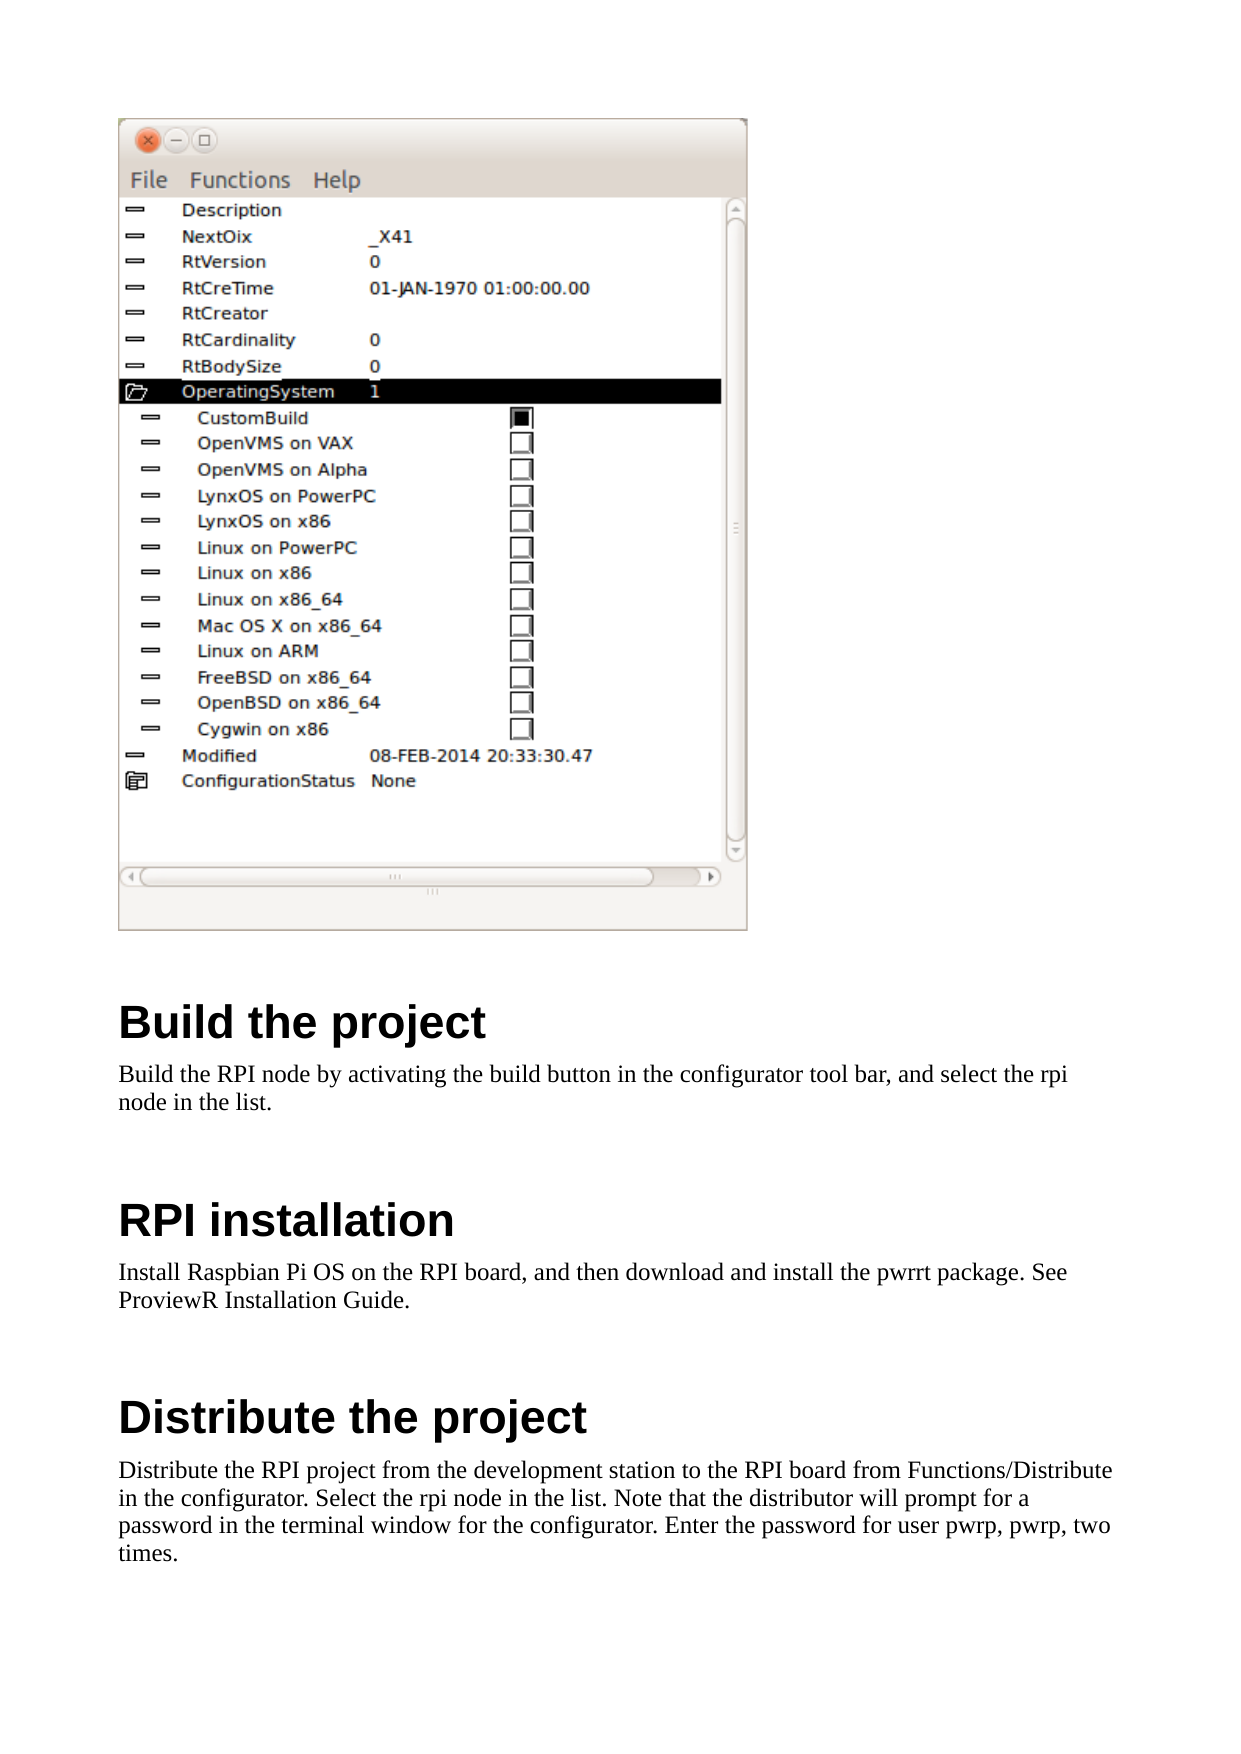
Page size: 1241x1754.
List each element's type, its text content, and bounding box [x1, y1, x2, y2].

text Distribute the RPI project from the development station to the RPI board from Functions/Distribute in the configurator. Select the rpi node in the list. Note that the distributor will prompt for a password in the terminal window for the configurator. Enter the password for user pwrp, pwrp, two times. [118, 1456, 1122, 1567]
subtitle RPI installation [118, 1194, 1122, 1246]
picture [118, 118, 748, 931]
text Build the RPI node by activating the build button in the configurator tool bar, and select the rpi node in the list. [118, 1061, 1122, 1116]
subtitle Build the project [118, 996, 1122, 1048]
subtitle Distribute the project [118, 1391, 1122, 1444]
text Install Raspbian Pi OS on the RPI board, and then download and install the pwrrt package. See ProviewR Installation Guide. [118, 1258, 1122, 1314]
